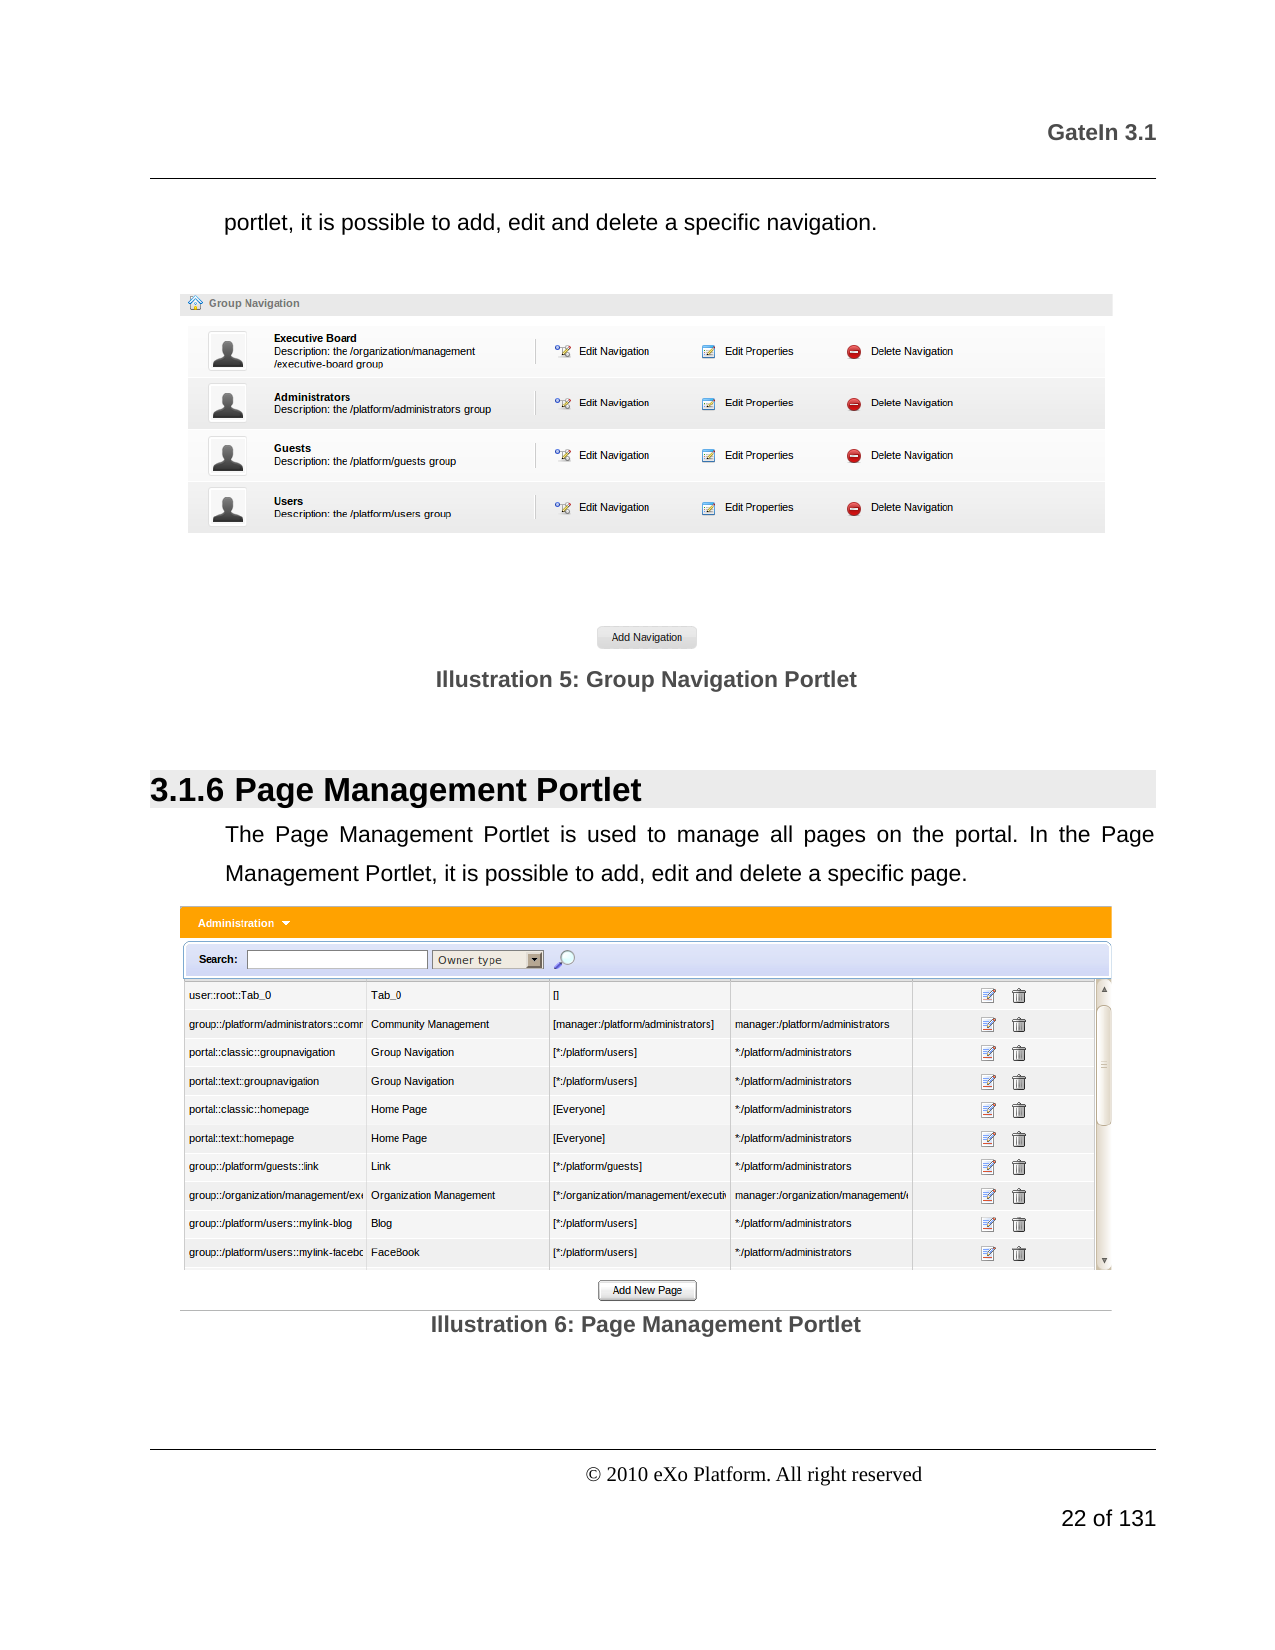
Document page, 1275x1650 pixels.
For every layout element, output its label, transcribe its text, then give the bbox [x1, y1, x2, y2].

text portlet, it is possible to add, edit and delete a specific navigation. [224, 208, 1156, 235]
subtitle Page Management Portlet [150, 770, 1156, 808]
text Illustration 6: Page Management Portlet [180, 1311, 1111, 1337]
text Illustration 5: Group Navigation Portlet [180, 666, 1113, 692]
text The Page Management Portlet is used to manage all pages on the portal. In the Page Management Portlet, it is possible to add, edit and delete a specific page. [225, 821, 1156, 886]
picture [180, 906, 1112, 1311]
picture [180, 294, 1113, 666]
